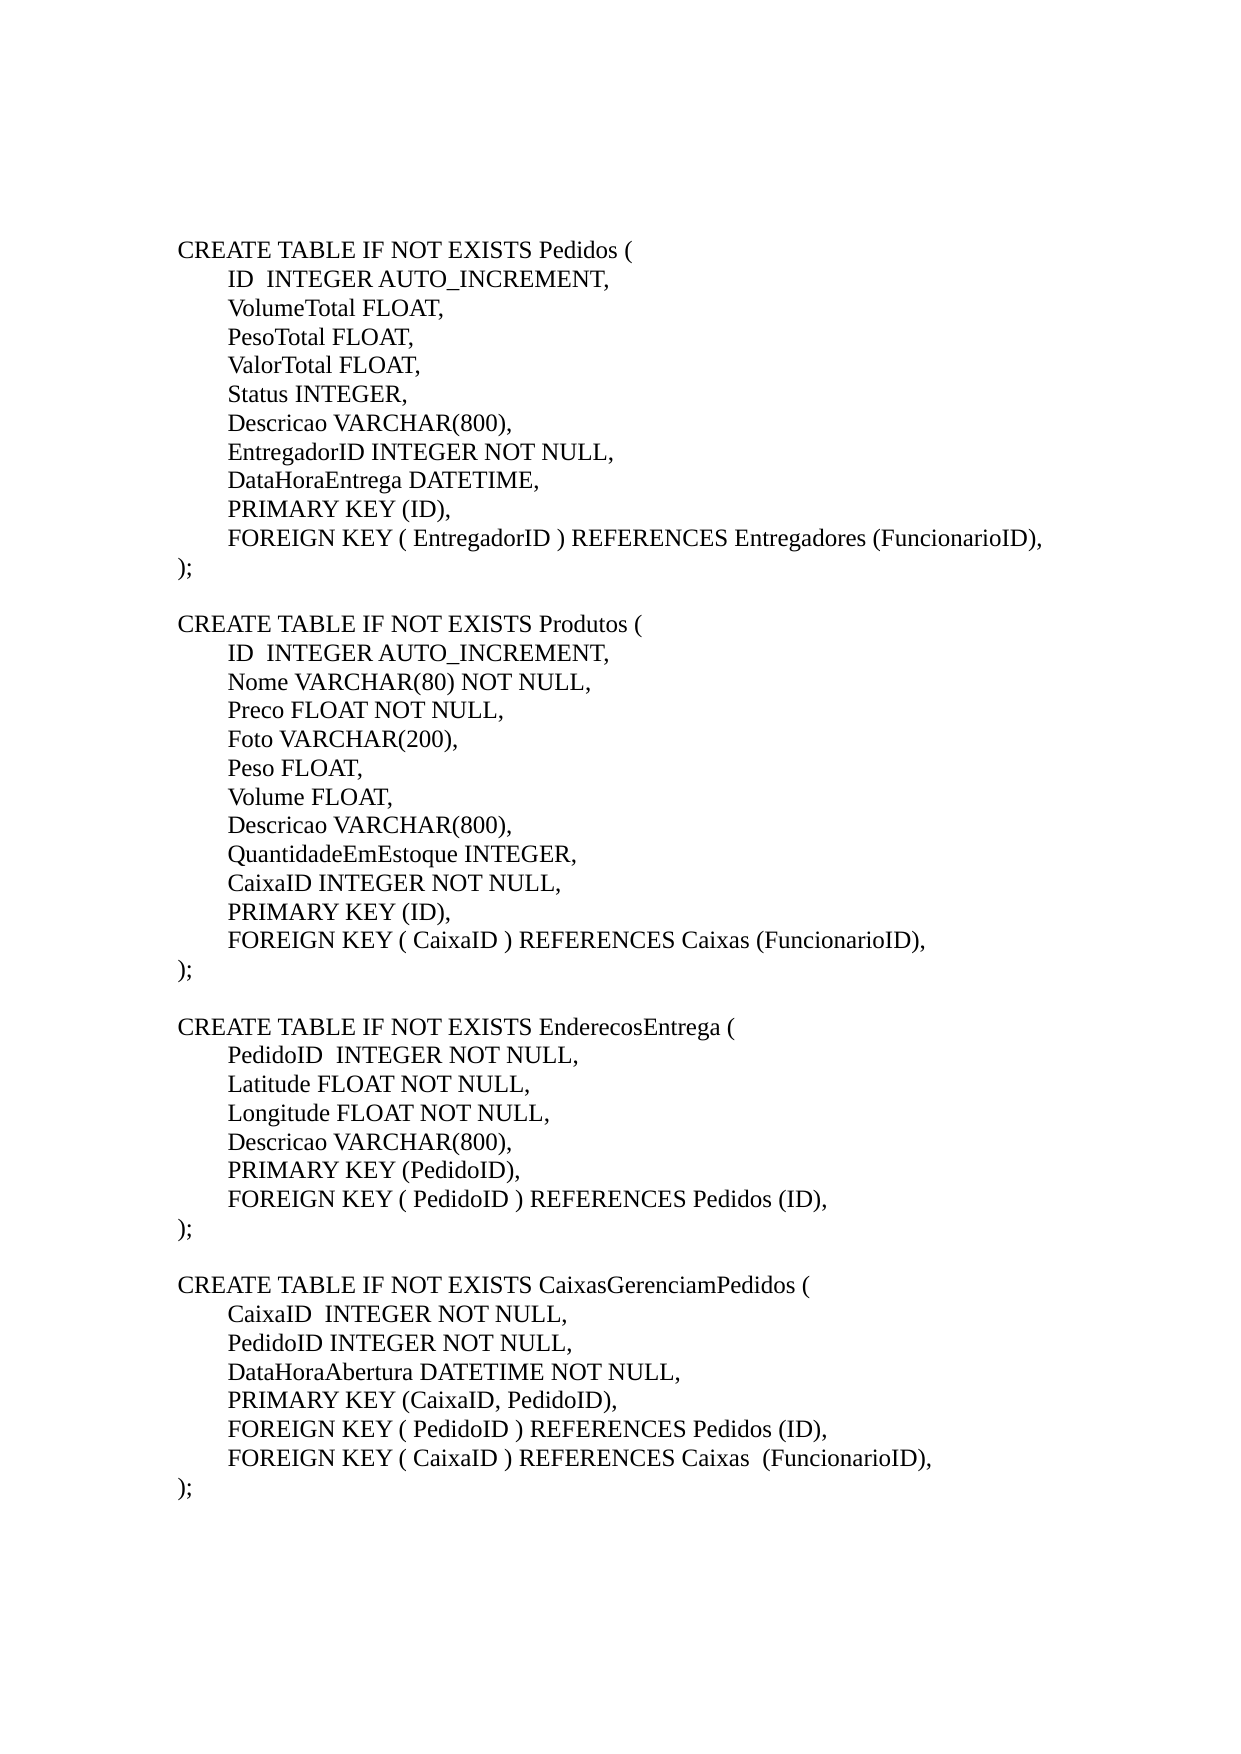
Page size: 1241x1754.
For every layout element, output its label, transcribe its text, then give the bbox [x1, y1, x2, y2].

text ); [177, 954, 1122, 983]
text Foto VARCHAR(200), [177, 724, 1122, 753]
text ); [177, 1472, 1122, 1500]
text Latitude FLOAT NOT NULL, [177, 1069, 1122, 1098]
text DataHoraEntrega DATETIME, [177, 465, 1122, 494]
text PRIMARY KEY (PedidoID), [177, 1155, 1122, 1184]
text PedidoID INTEGER NOT NULL, [177, 1328, 1122, 1357]
text CREATE TABLE IF NOT EXISTS EnderecosEntrega ( [177, 1012, 1122, 1040]
text CaixaID INTEGER NOT NULL, [177, 1299, 1122, 1328]
text CREATE TABLE IF NOT EXISTS Pedidos ( [177, 235, 1122, 264]
text ); [177, 1213, 1122, 1242]
text ); [177, 552, 1122, 580]
text PesoTotal FLOAT, [177, 322, 1122, 350]
text FOREIGN KEY ( CaixaID ) REFERENCES Caixas (FuncionarioID), [177, 925, 1122, 954]
text Descricao VARCHAR(800), [177, 810, 1122, 839]
text FOREIGN KEY ( EntregadorID ) REFERENCES Entregadores (FuncionarioID), [177, 523, 1122, 552]
text PRIMARY KEY (ID), [177, 494, 1122, 523]
text Descricao VARCHAR(800), [177, 408, 1122, 437]
text FOREIGN KEY ( PedidoID ) REFERENCES Pedidos (ID), [177, 1414, 1122, 1443]
text PedidoID INTEGER NOT NULL, [177, 1040, 1122, 1069]
text FOREIGN KEY ( PedidoID ) REFERENCES Pedidos (ID), [177, 1184, 1122, 1213]
text Preco FLOAT NOT NULL, [177, 695, 1122, 724]
text FOREIGN KEY ( CaixaID ) REFERENCES Caixas (FuncionarioID), [177, 1443, 1122, 1472]
text ValorTotal FLOAT, [177, 350, 1122, 379]
text ID INTEGER AUTO_INCREMENT, [177, 638, 1122, 667]
text Longitude FLOAT NOT NULL, [177, 1098, 1122, 1127]
text ID INTEGER AUTO_INCREMENT, [177, 264, 1122, 293]
text PRIMARY KEY (CaixaID, PedidoID), [177, 1385, 1122, 1414]
text Peso FLOAT, [177, 753, 1122, 782]
text CREATE TABLE IF NOT EXISTS Produtos ( [177, 609, 1122, 638]
text EntregadorID INTEGER NOT NULL, [177, 437, 1122, 465]
text PRIMARY KEY (ID), [177, 897, 1122, 925]
text CREATE TABLE IF NOT EXISTS CaixasGerenciamPedidos ( [177, 1270, 1122, 1299]
text DataHoraAbertura DATETIME NOT NULL, [177, 1357, 1122, 1385]
text Status INTEGER, [177, 379, 1122, 408]
text CaixaID INTEGER NOT NULL, [177, 868, 1122, 897]
text Nome VARCHAR(80) NOT NULL, [177, 667, 1122, 695]
text Volume FLOAT, [177, 782, 1122, 810]
text Descricao VARCHAR(800), [177, 1127, 1122, 1155]
text QuantidadeEmEstoque INTEGER, [177, 839, 1122, 868]
text VolumeTotal FLOAT, [177, 293, 1122, 322]
